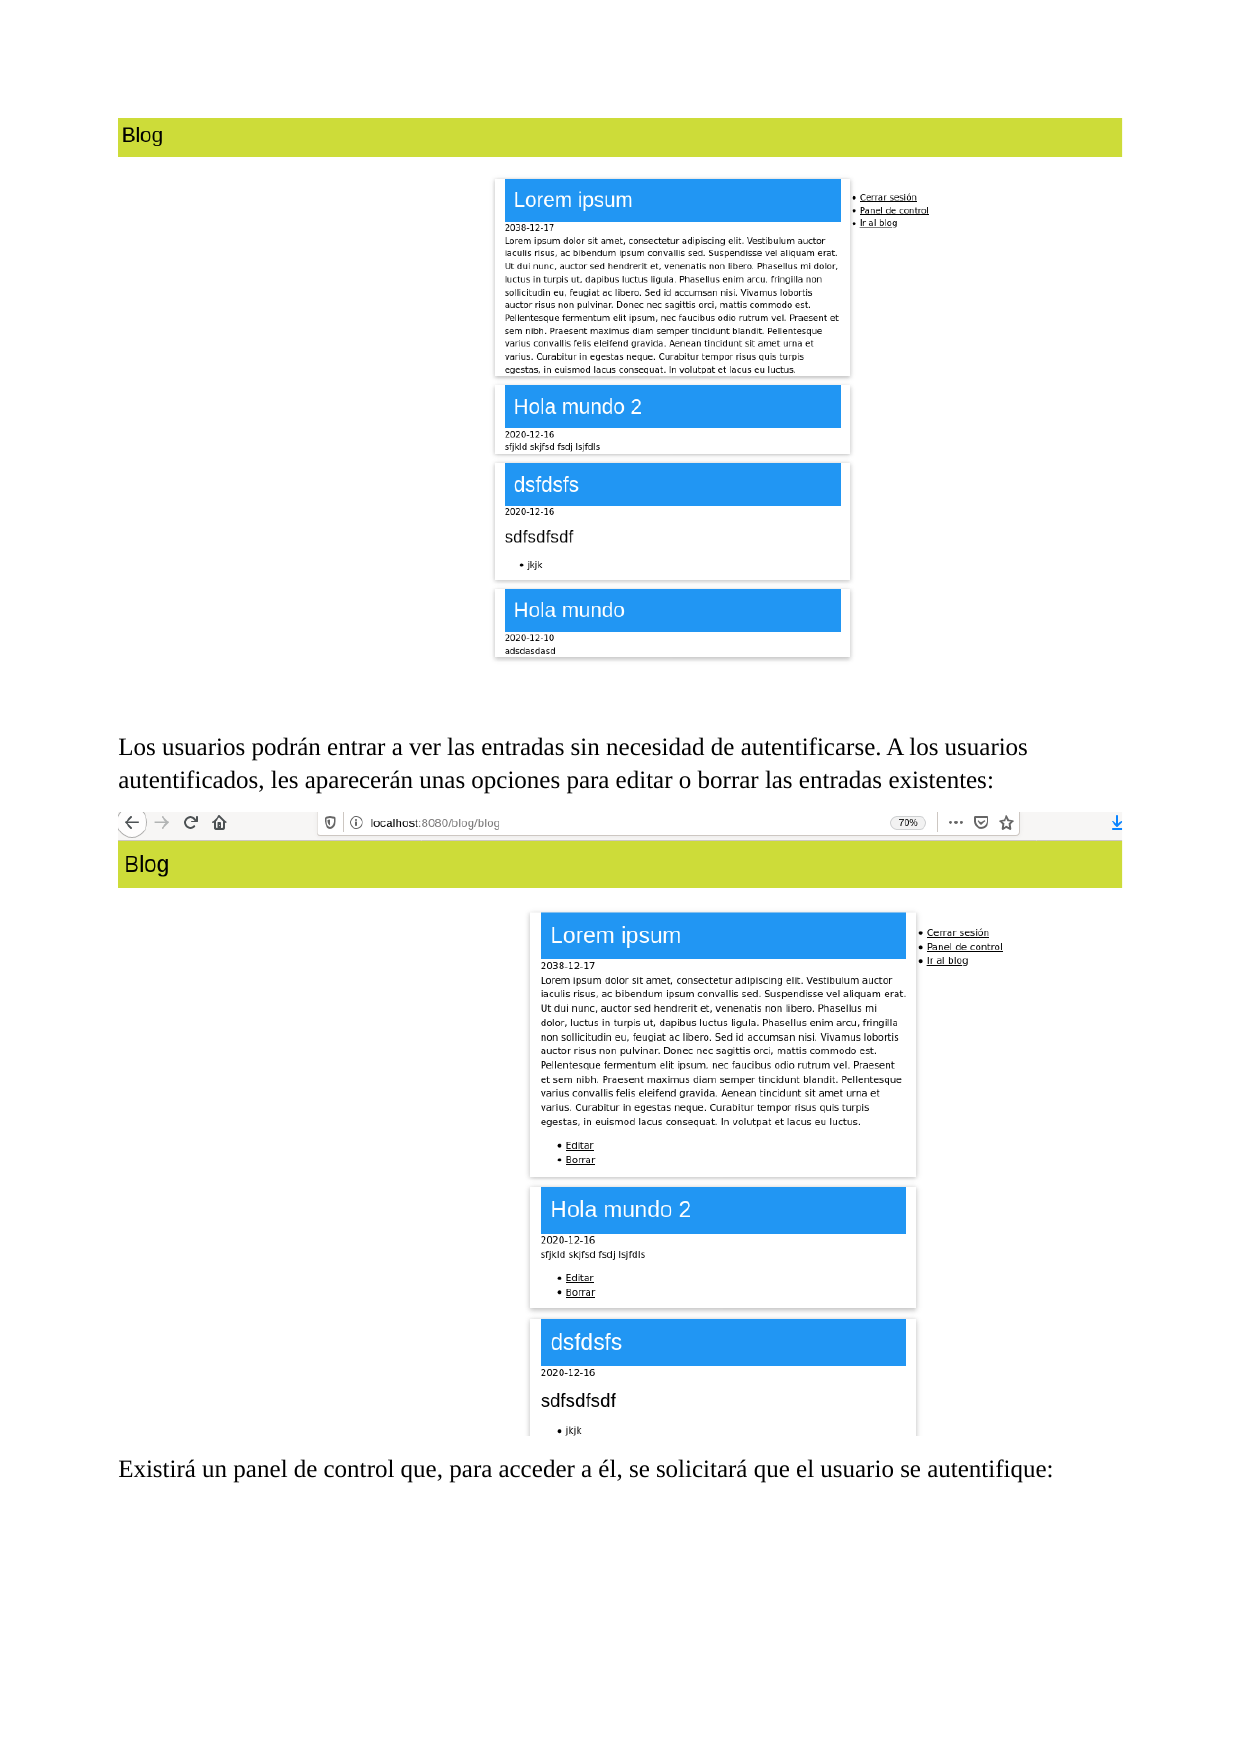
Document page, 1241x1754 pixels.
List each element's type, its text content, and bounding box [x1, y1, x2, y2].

picture [118, 812, 1123, 1436]
picture [118, 118, 1123, 666]
text Los usuarios podrán entrar a ver las entradas sin necesidad de autentificarse. A los usuarios autentificados, les aparecerán unas opciones para editar o borrar las entradas existentes: [118, 732, 1122, 794]
text Existirá un panel de control que, para acceder a él, se solicitará que el usuario se autentifique: [118, 1454, 1122, 1483]
